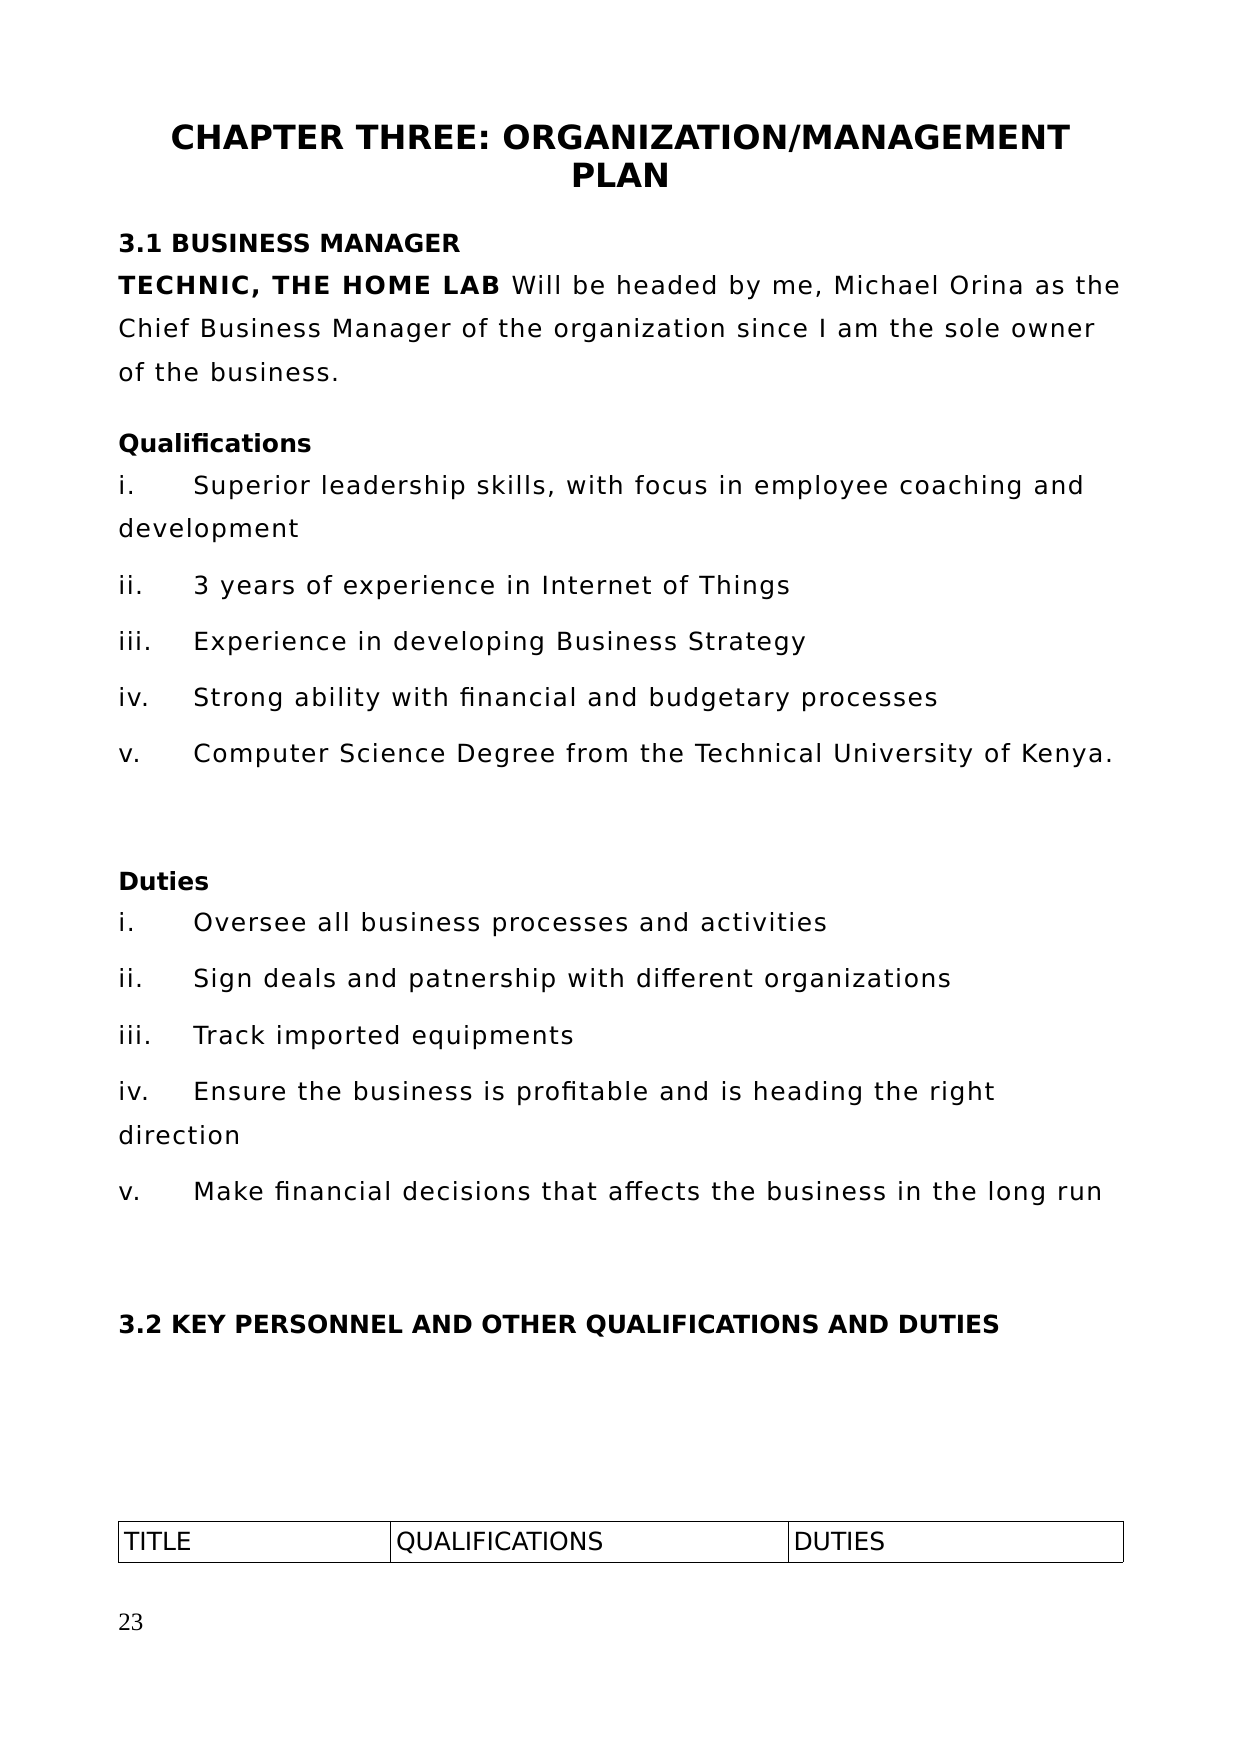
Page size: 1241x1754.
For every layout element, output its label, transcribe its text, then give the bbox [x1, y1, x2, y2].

table_header QUALIFICATIONS [391, 1522, 788, 1562]
list 3 years of experience in Internet of Things [118, 571, 1122, 600]
subtitle Duties [118, 867, 1122, 896]
list Computer Science Degree from the Technical University of Kenya. [118, 739, 1122, 769]
table_header TITLE [119, 1522, 390, 1562]
list Ensure the business is profitable and is heading the right direction [118, 1077, 1122, 1150]
subtitle Qualifications [118, 429, 1122, 458]
subtitle CHAPTER THREE: ORGANIZATION/MANAGEMENT PLAN [118, 118, 1122, 196]
list Superior leadership skills, with focus in employee coaching and development [118, 471, 1122, 544]
table_header DUTIES [789, 1522, 1123, 1562]
text TECHNIC, THE HOME LAB Will be headed by me, Michael Orina as the Chief Business Manager of the organization since I am the sole owner of the business. [118, 271, 1122, 387]
list Sign deals and patnership with different organizations [118, 964, 1122, 994]
subtitle 3.1 BUSINESS MANAGER [118, 229, 1122, 258]
list Experience in developing Business Strategy [118, 627, 1122, 656]
subtitle 3.2 KEY PERSONNEL AND OTHER QUALIFICATIONS AND DUTIES [118, 1310, 1122, 1339]
list Oversee all business processes and activities [118, 908, 1122, 937]
list Strong ability with financial and budgetary processes [118, 683, 1122, 712]
list Track imported equipments [118, 1021, 1122, 1050]
list Make financial decisions that affects the business in the long run [118, 1177, 1122, 1206]
